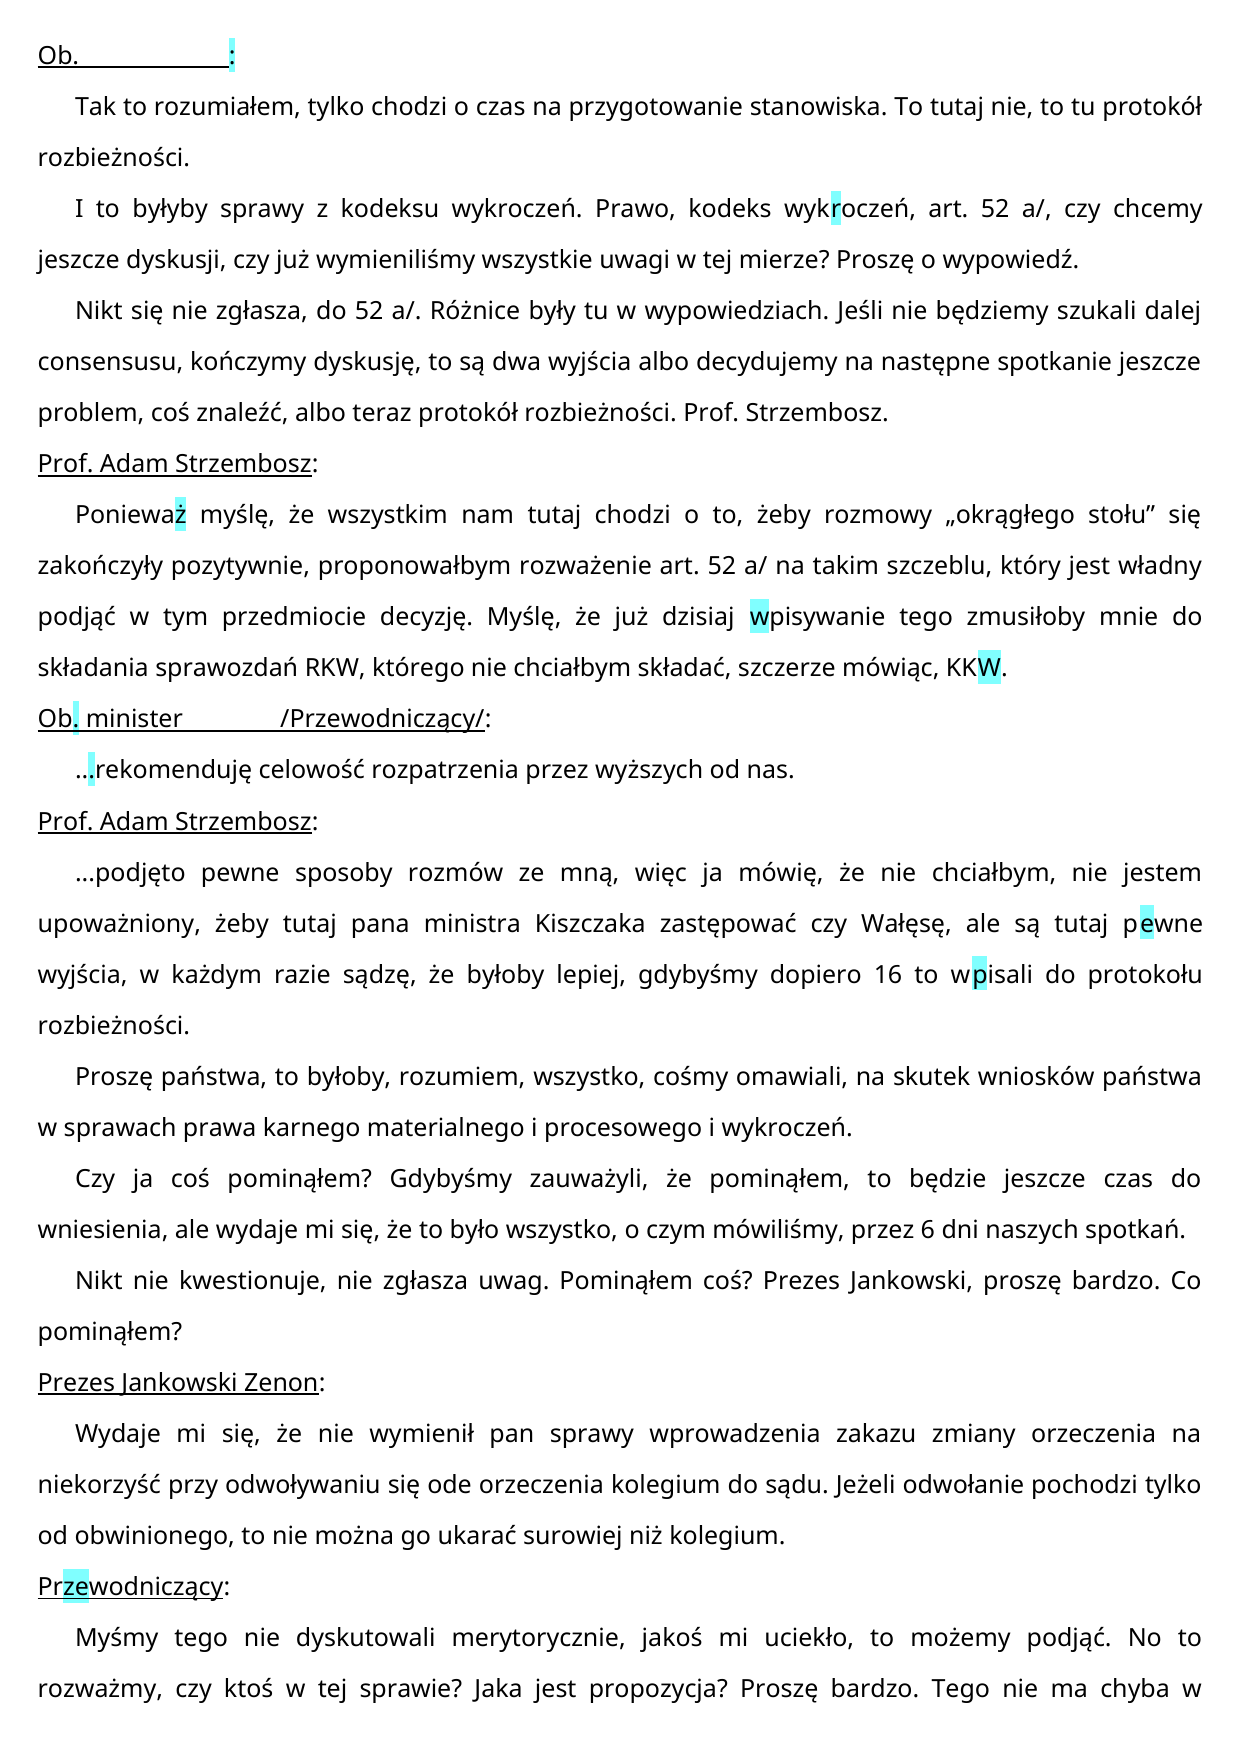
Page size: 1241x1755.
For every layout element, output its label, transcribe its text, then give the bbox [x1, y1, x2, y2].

text Nikt nie kwestionuje, nie zgłasza uwag. Pominąłem coś? Prezes Jankowski, proszę bardzo. Co pominąłem? [37, 1262, 1203, 1348]
text Myśmy tego nie dyskutowali merytorycznie, jakoś mi uciekło, to możemy podjąć. No to rozważmy, czy ktoś w tej sprawie? Jaka jest propozycja? Proszę bardzo. Tego nie ma chyba w [37, 1620, 1203, 1705]
text Nikt się nie zgłasza, do 52 a/. Różnice były tu w wypowiedziach. Jeśli nie będziemy szukali dalej consensusu, kończymy dyskusję, to są dwa wyjścia albo decydujemy na następne spotkanie jeszcze problem, coś znaleźć, albo teraz protokół rozbieżności. Prof. Strzembosz. [37, 293, 1203, 429]
text Wydaje mi się, że nie wymienił pan sprawy wprowadzenia zakazu zmiany orzeczenia na niekorzyść przy odwoływaniu się ode orzeczenia kolegium do sądu. Jeżeli odwołanie pochodzi tylko od obwinionego, to nie można go ukarać surowiej niż kolegium. [37, 1416, 1203, 1552]
text Ob. : [37, 37, 1203, 72]
text Czy ja coś pominąłem? Gdybyśmy zauważyli, że pominąłem, to będzie jeszcze czas do wniesienia, ale wydaje mi się, że to było wszystko, o czym mówiliśmy, przez 6 dni naszych spotkań. [37, 1160, 1203, 1246]
text Tak to rozumiałem, tylko chodzi o czas na przygotowanie stanowiska. To tutaj nie, to tu protokół rozbieżności. [37, 88, 1203, 174]
text ...podjęto pewne sposoby rozmów ze mną, więc ja mówię, że nie chciałbym, nie jestem upoważniony, żeby tutaj pana ministra Kiszczaka zastępować czy Wałęsę, ale są tutaj pewne wyjścia, w każdym razie sądzę, że byłoby lepiej, gdybyśmy dopiero 16 to wpisali do protokołu rozbieżności. [37, 854, 1203, 1041]
text Prezes Jankowski Zenon: [37, 1364, 1203, 1399]
text ...rekomenduję celowość rozpatrzenia przez wyższych od nas. [37, 752, 1203, 786]
text Prof. Adam Strzembosz: [37, 446, 1203, 480]
text Ob. minister /Przewodniczący/: [37, 701, 1203, 735]
text Prof. Adam Strzembosz: [37, 803, 1203, 837]
text I to byłyby sprawy z kodeksu wykroczeń. Prawo, kodeks wykroczeń, art. 52 a/, czy chcemy jeszcze dyskusji, czy już wymieniliśmy wszystkie uwagi w tej mierze? Proszę o wypowiedź. [37, 191, 1203, 276]
text Ponieważ myślę, że wszystkim nam tutaj chodzi o to, żeby rozmowy „okrągłego stołu” się zakończyły pozytywnie, proponowałbym rozważenie art. 52 a/ na takim szczeblu, który jest władny podjąć w tym przedmiocie decyzję. Myślę, że już dzisiaj wpisywanie tego zmusiłoby mnie do składania sprawozdań RKW, którego nie chciałbym składać, szczerze mówiąc, KKW. [37, 497, 1203, 684]
text Przewodniczący: [37, 1569, 1203, 1603]
text Proszę państwa, to byłoby, rozumiem, wszystko, cośmy omawiali, na skutek wniosków państwa w sprawach prawa karnego materialnego i procesowego i wykroczeń. [37, 1058, 1203, 1143]
